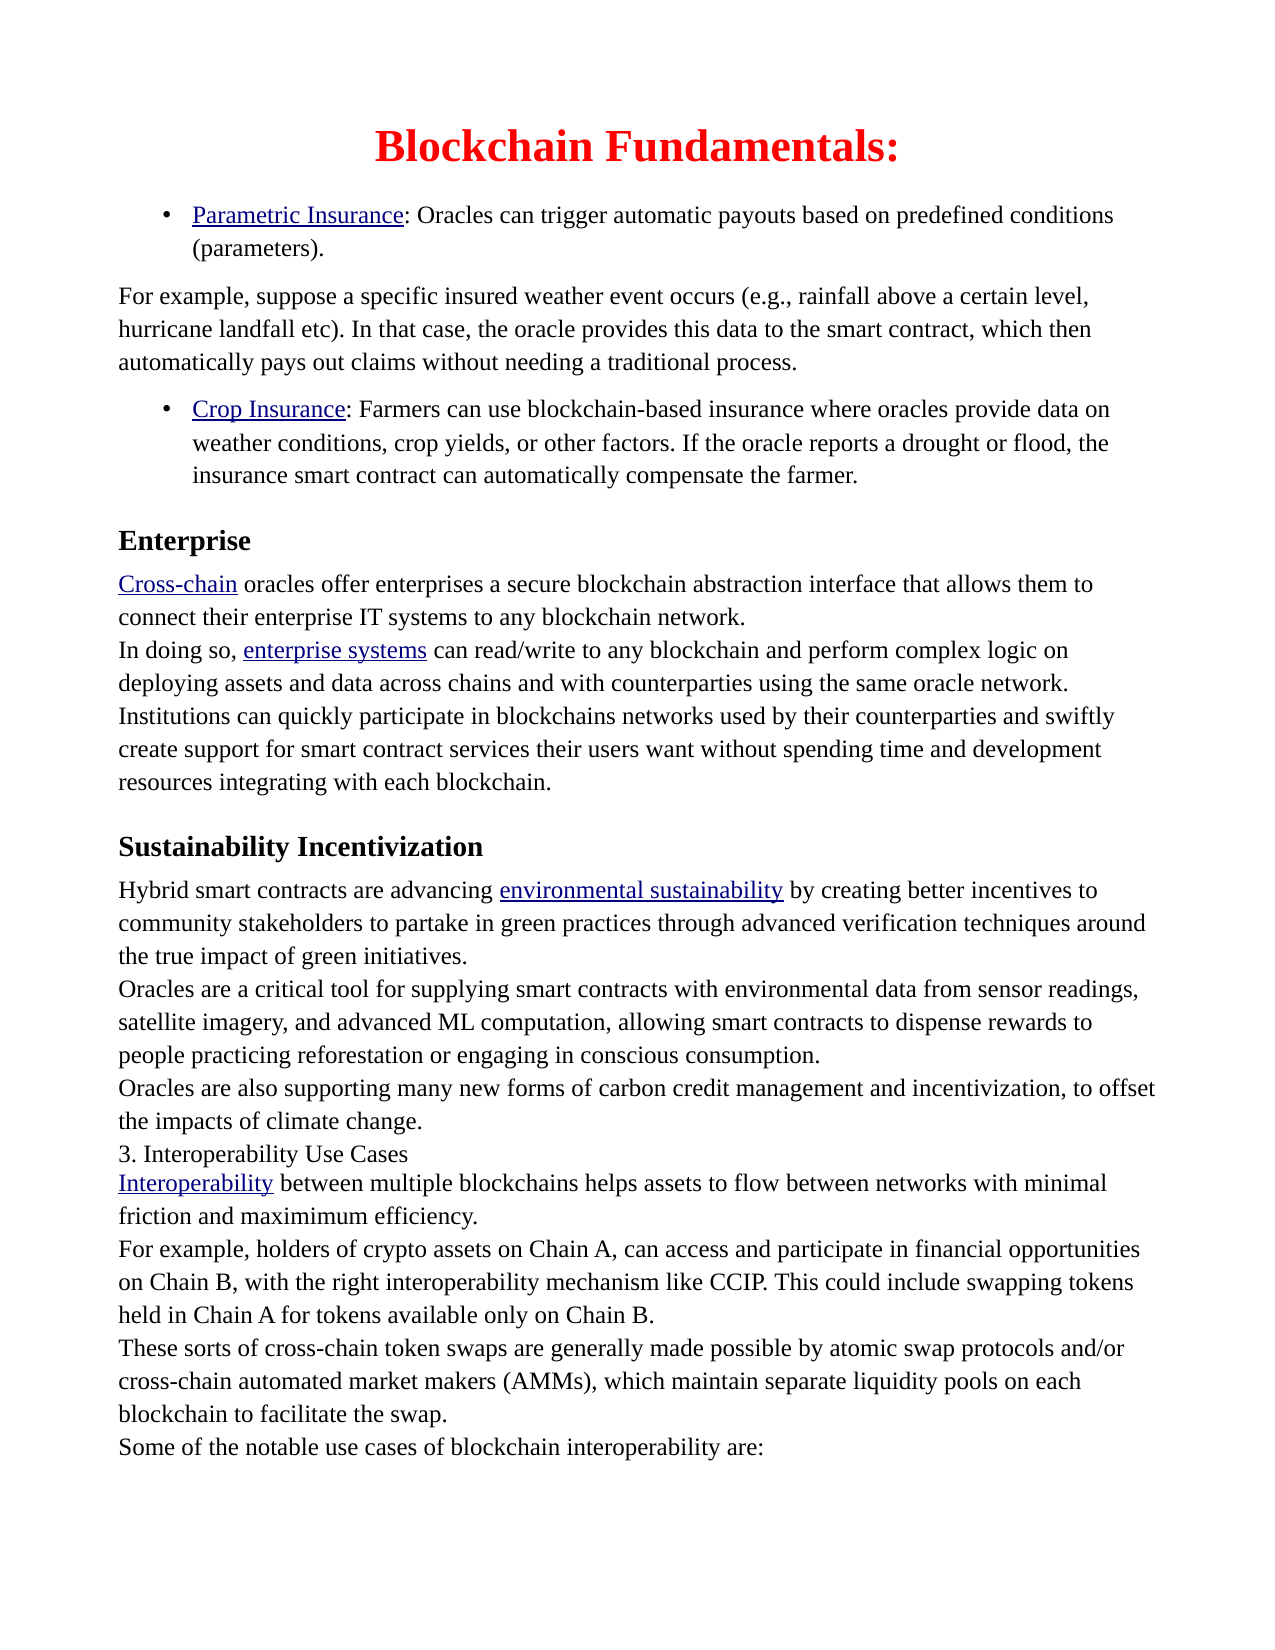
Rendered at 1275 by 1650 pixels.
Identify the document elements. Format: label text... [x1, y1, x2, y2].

text In doing so, enterprise systems can read/write to any blockchain and perform complex logic on deploying assets and data across chains and with counterparties using the same oracle network. [118, 635, 1157, 697]
text Hybrid smart contracts are advancing environmental sustainability by creating better incentives to community stakeholders to partake in green practices through advanced verification techniques around the true impact of green initiatives. [118, 875, 1157, 970]
text For example, holders of crypto assets on Chain A, can access and participate in financial opportunities on Chain B, with the right interoperability mechanism like CCIP. This could include swapping tokens held in Chain A for tokens available only on Chain B. [118, 1234, 1157, 1329]
text Interoperability between multiple blockchains helps assets to flow between networks with minimal friction and maximimum efficiency. [118, 1168, 1157, 1230]
subtitle Enterprise [118, 523, 1157, 556]
subtitle Sustainability Incentivization [118, 829, 1157, 863]
list Parametric Insurance: Oracles can trigger automatic payouts based on predefined conditions (parameters). [162, 200, 1157, 262]
text Oracles are a critical tool for supplying smart contracts with environmental data from sensor readings, satellite imagery, and advanced ML computation, allowing smart contracts to dispense rewards to people practicing reforestation or engaging in conscious consumption. [118, 974, 1157, 1069]
text Institutions can quickly participate in blockchains networks used by their counterparties and swiftly create support for smart contract services their users want without spending time and development resources integrating with each blockchain. [118, 701, 1157, 796]
text For example, suppose a specific insured weather event occurs (e.g., rainfall above a certain level, hurricane landfall etc). In that case, the oracle provides this data to the smart contract, which then automatically pays out claims without needing a traditional process. [118, 281, 1157, 376]
text These sorts of cross-chain token swaps are generally made possible by atomic swap protocols and/or cross-chain automated market makers (AMMs), which maintain separate liquidity pools on each blockchain to facilitate the swap. [118, 1333, 1157, 1428]
text Cross-chain oracles offer enterprises a secure blockchain abstraction interface that allows them to connect their enterprise IT systems to any blockchain network. [118, 569, 1157, 631]
subtitle 3. Interoperability Use Cases [118, 1139, 1157, 1168]
list Crop Insurance: Farmers can use blockchain-based insurance where oracles provide data on weather conditions, crop yields, or other factors. If the oracle reports a drought or flood, the insurance smart contract can automatically compensate the farmer. [162, 394, 1157, 489]
text Oracles are also supporting many new forms of carbon credit management and incentivization, to offset the impacts of climate change. [118, 1073, 1157, 1135]
text Some of the notable use cases of blockchain interoperability are: [118, 1432, 1157, 1461]
